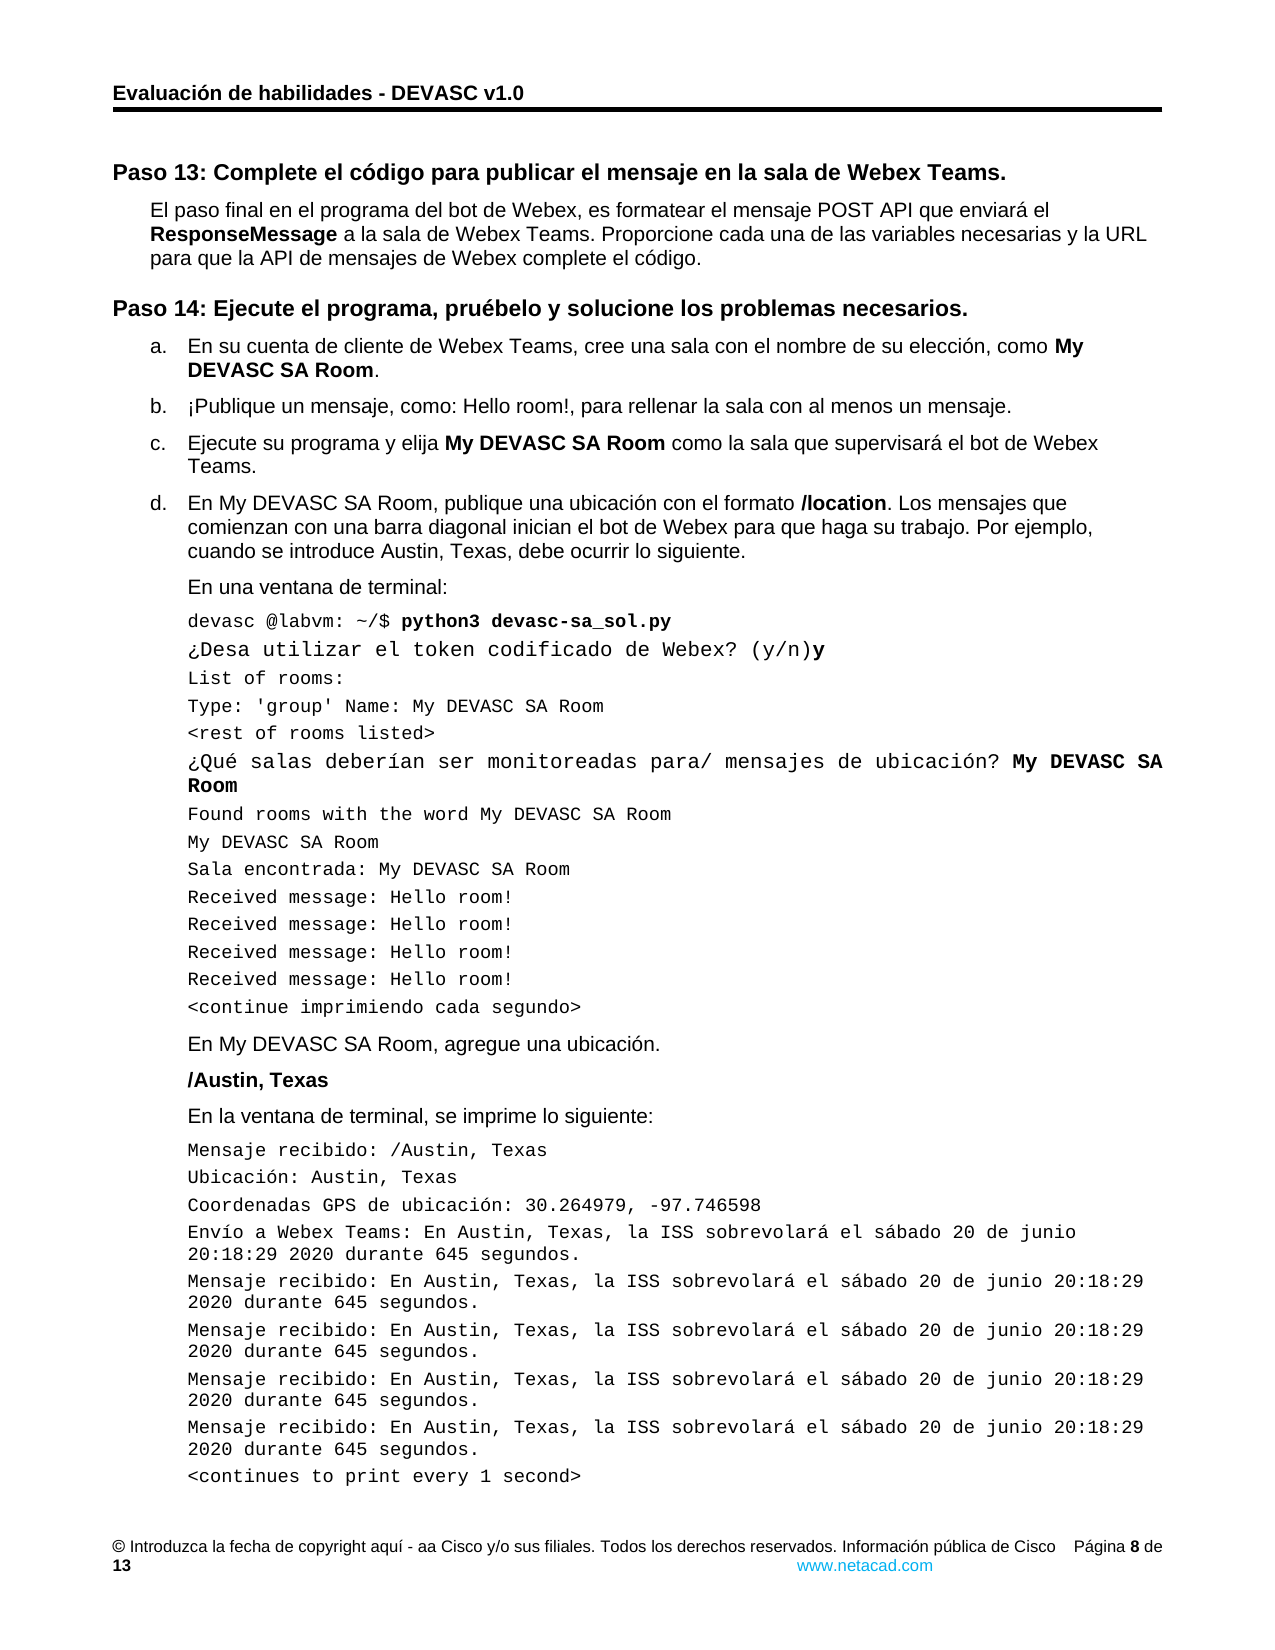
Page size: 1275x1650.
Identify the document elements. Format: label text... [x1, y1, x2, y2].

text Ubicación: Austin, Texas [187, 1168, 1162, 1189]
text My DEVASC SA Room [187, 833, 1162, 854]
text Received message: Hello room! [187, 888, 1162, 909]
text <continues to print every 1 second> [187, 1467, 1162, 1488]
list En su cuenta de cliente de Webex Teams, cree una sala con el nombre de su elección, como My DEVASC SA Room. [150, 333, 1162, 381]
text List of rooms: [187, 669, 1162, 690]
text ¿Desa utilizar el token codificado de Webex? (y/n)y [187, 639, 1162, 663]
text En la ventana de terminal, se imprime lo siguiente: [187, 1104, 1162, 1128]
list En My DEVASC SA Room, publique una ubicación con el formato /location. Los mensajes que comienzan con una barra diagonal inician el bot de Webex para que haga su trabajo. Por ejemplo, cuando se introduce Austin, Texas, debe ocurrir lo siguiente. [150, 491, 1162, 563]
text Found rooms with the word My DEVASC SA Room [187, 805, 1162, 826]
text Sala encontrada: My DEVASC SA Room [187, 860, 1162, 881]
subtitle Complete el código para publicar el mensaje en la sala de Webex Teams. [112, 159, 1162, 185]
text Mensaje recibido: En Austin, Texas, la ISS sobrevolará el sábado 20 de junio 20:18:29 2020 durante 645 segundos. [187, 1369, 1162, 1412]
list Ejecute su programa y elija My DEVASC SA Room como la sala que supervisará el bot de Webex Teams. [150, 430, 1162, 478]
text En una ventana de terminal: [187, 575, 1162, 599]
text devasc @labvm: ~/$ python3 devasc-sa_sol.py [187, 612, 1162, 633]
text <rest of rooms listed> [187, 724, 1162, 745]
list ¡Publique un mensaje, como: Hello room!, para rellenar la sala con al menos un mensaje. [150, 394, 1162, 418]
text Received message: Hello room! [187, 970, 1162, 991]
text Envío a Webex Teams: En Austin, Texas, la ISS sobrevolará el sábado 20 de junio 20:18:29 2020 durante 645 segundos. [187, 1223, 1162, 1266]
text Mensaje recibido: En Austin, Texas, la ISS sobrevolará el sábado 20 de junio 20:18:29 2020 durante 645 segundos. [187, 1272, 1162, 1314]
text ¿Qué salas deberían ser monitoreadas para/ mensajes de ubicación? My DEVASC SA Room [187, 752, 1162, 799]
text Mensaje recibido: En Austin, Texas, la ISS sobrevolará el sábado 20 de junio 20:18:29 2020 durante 645 segundos. [187, 1321, 1162, 1363]
text Coordenadas GPS de ubicación: 30.264979, -97.746598 [187, 1196, 1162, 1217]
text Mensaje recibido: En Austin, Texas, la ISS sobrevolará el sábado 20 de junio 20:18:29 2020 durante 645 segundos. [187, 1418, 1162, 1461]
text Received message: Hello room! [187, 943, 1162, 964]
text /Austin, Texas [187, 1068, 1162, 1092]
subtitle Ejecute el programa, pruébelo y solucione los problemas necesarios. [112, 295, 1162, 321]
text El paso final en el programa del bot de Webex, es formatear el mensaje POST API que enviará el ResponseMessage a la sala de Webex Teams. Proporcione cada una de las variables necesarias y la URL para que la API de mensajes de Webex complete el código. [150, 198, 1162, 270]
text Mensaje recibido: /Austin, Texas [187, 1141, 1162, 1162]
text Type: 'group' Name: My DEVASC SA Room [187, 697, 1162, 718]
text <continue imprimiendo cada segundo> [187, 998, 1162, 1019]
text En My DEVASC SA Room, agregue una ubicación. [187, 1031, 1162, 1055]
text Received message: Hello room! [187, 915, 1162, 936]
